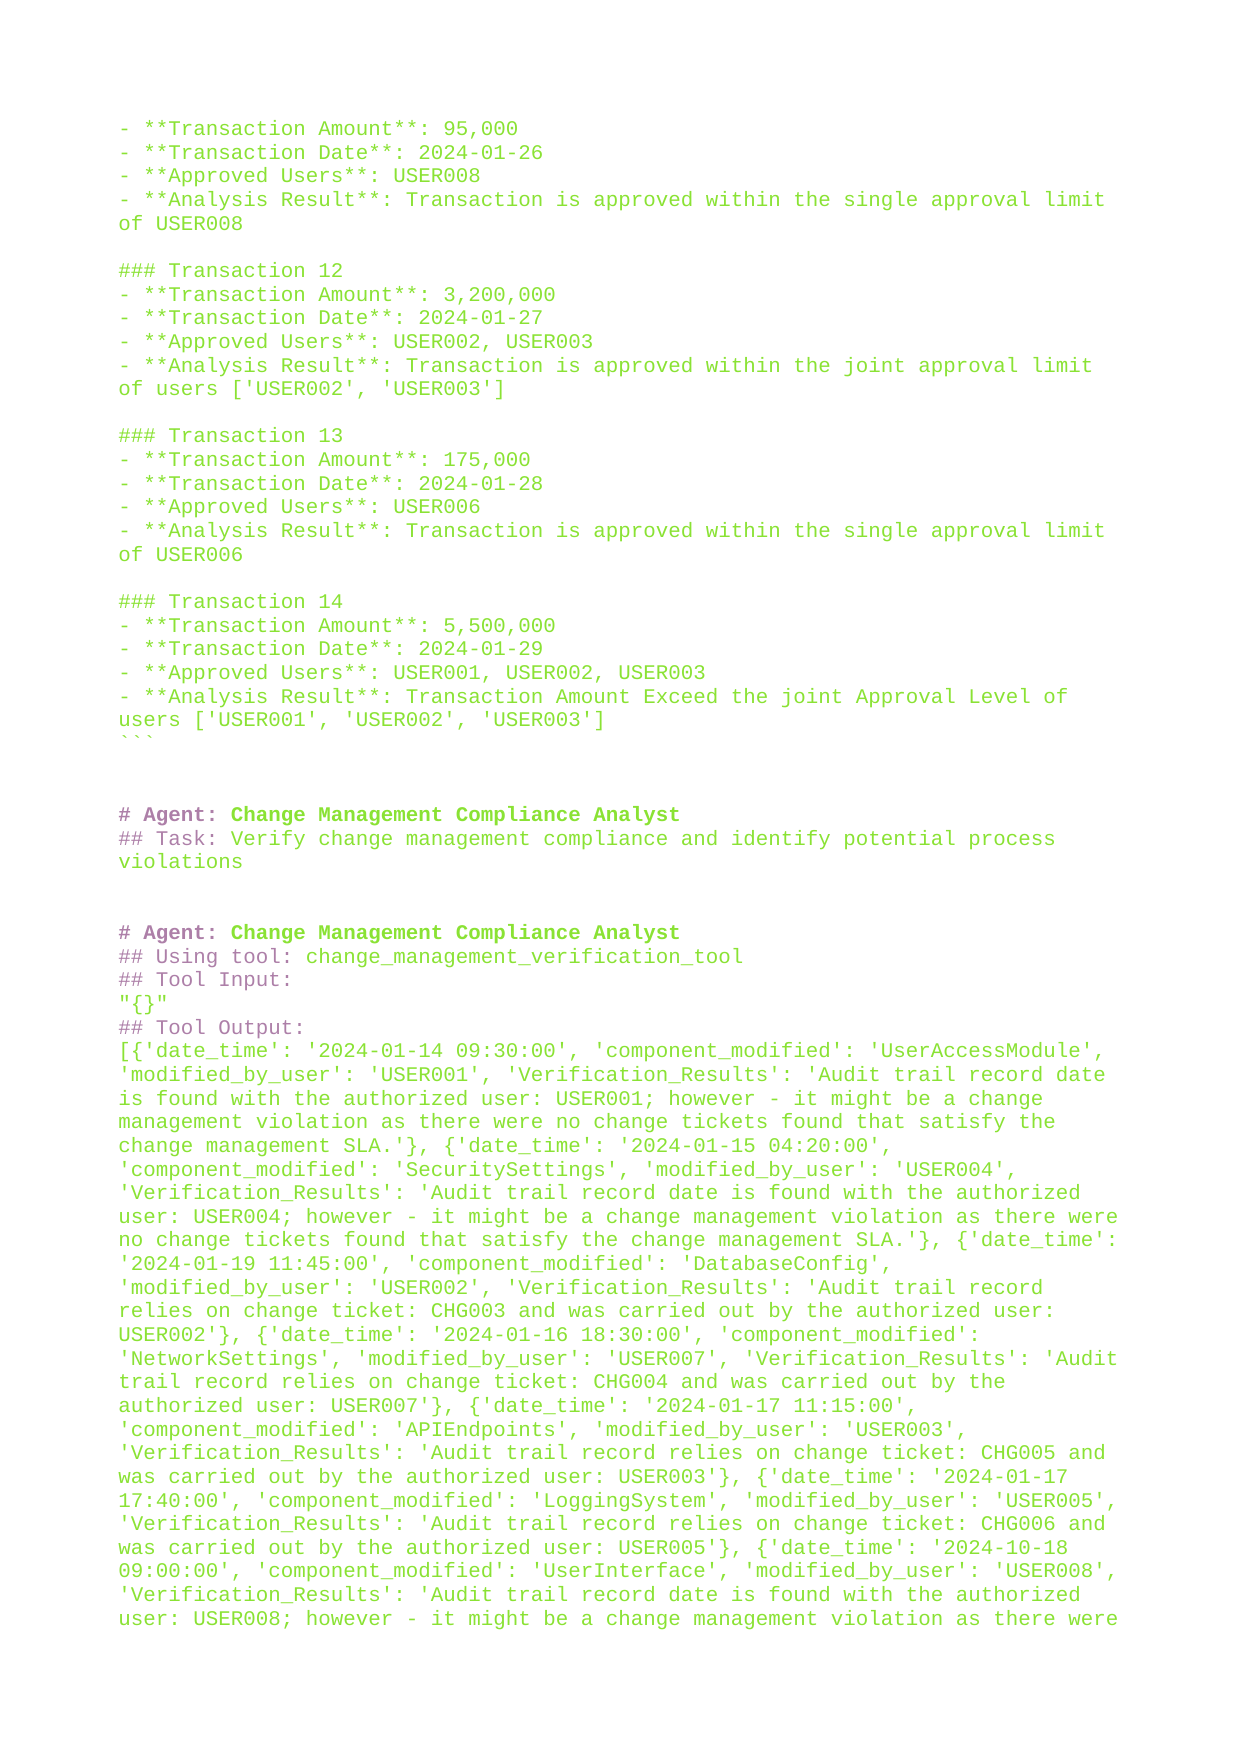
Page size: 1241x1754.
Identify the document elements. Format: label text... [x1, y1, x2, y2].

text [{'date_time': '2024-01-14 09:30:00', 'component_modified': 'UserAccessModule', 'modified_by_user': 'USER001', 'Verification_Results': 'Audit trail record date is found with the authorized user: USER001; however - it might be a change management violation as there were no change tickets found that satisfy the change management SLA.'}, {'date_time': '2024-01-15 04:20:00', 'component_modified': 'SecuritySettings', 'modified_by_user': 'USER004', 'Verification_Results': 'Audit trail record date is found with the authorized user: USER004; however - it might be a change management violation as there were no change tickets found that satisfy the change management SLA.'}, {'date_time': '2024-01-19 11:45:00', 'component_modified': 'DatabaseConfig', 'modified_by_user': 'USER002', 'Verification_Results': 'Audit trail record relies on change ticket: CHG003 and was carried out by the authorized user: USER002'}, {'date_time': '2024-01-16 18:30:00', 'component_modified': 'NetworkSettings', 'modified_by_user': 'USER007', 'Verification_Results': 'Audit trail record relies on change ticket: CHG004 and was carried out by the authorized user: USER007'}, {'date_time': '2024-01-17 11:15:00', 'component_modified': 'APIEndpoints', 'modified_by_user': 'USER003', 'Verification_Results': 'Audit trail record relies on change ticket: CHG005 and was carried out by the authorized user: USER003'}, {'date_time': '2024-01-17 17:40:00', 'component_modified': 'LoggingSystem', 'modified_by_user': 'USER005', 'Verification_Results': 'Audit trail record relies on change ticket: CHG006 and was carried out by the authorized user: USER005'}, {'date_time': '2024-10-18 09:00:00', 'component_modified': 'UserInterface', 'modified_by_user': 'USER008', 'Verification_Results': 'Audit trail record date is found with the authorized user: USER008; however - it might be a change management violation as there were [118, 1040, 1122, 1631]
text "{}" [118, 993, 1122, 1017]
text - **Approved Users**: USER008 [118, 165, 1122, 189]
text - **Transaction Date**: 2024-01-27 [118, 307, 1122, 331]
text # Agent: Change Management Compliance Analyst [118, 922, 1122, 946]
text - **Analysis Result**: Transaction Amount Exceed the joint Approval Level of users ['USER001', 'USER002', 'USER003'] [118, 686, 1122, 733]
text ## Tool Output: [118, 1017, 1122, 1040]
text - **Approved Users**: USER006 [118, 496, 1122, 520]
text - **Transaction Amount**: 5,500,000 [118, 615, 1122, 638]
text - **Transaction Date**: 2024-01-29 [118, 638, 1122, 662]
text ## Tool Input: [118, 969, 1122, 993]
text ### Transaction 12 [118, 260, 1122, 284]
text - **Transaction Amount**: 95,000 [118, 118, 1122, 142]
text - **Transaction Date**: 2024-01-28 [118, 473, 1122, 496]
text - **Analysis Result**: Transaction is approved within the joint approval limit of users ['USER002', 'USER003'] [118, 354, 1122, 402]
text - **Transaction Amount**: 175,000 [118, 449, 1122, 473]
text - **Transaction Date**: 2024-01-26 [118, 142, 1122, 165]
text ``` [118, 733, 1122, 757]
text - **Transaction Amount**: 3,200,000 [118, 284, 1122, 307]
text - **Analysis Result**: Transaction is approved within the single approval limit of USER006 [118, 520, 1122, 567]
text - **Approved Users**: USER002, USER003 [118, 331, 1122, 354]
text ### Transaction 14 [118, 591, 1122, 615]
text ## Task: Verify change management compliance and identify potential process violations [118, 827, 1122, 875]
text ### Transaction 13 [118, 426, 1122, 449]
text - **Approved Users**: USER001, USER002, USER003 [118, 662, 1122, 686]
text # Agent: Change Management Compliance Analyst [118, 804, 1122, 827]
text ## Using tool: change_management_verification_tool [118, 946, 1122, 969]
text - **Analysis Result**: Transaction is approved within the single approval limit of USER008 [118, 189, 1122, 236]
